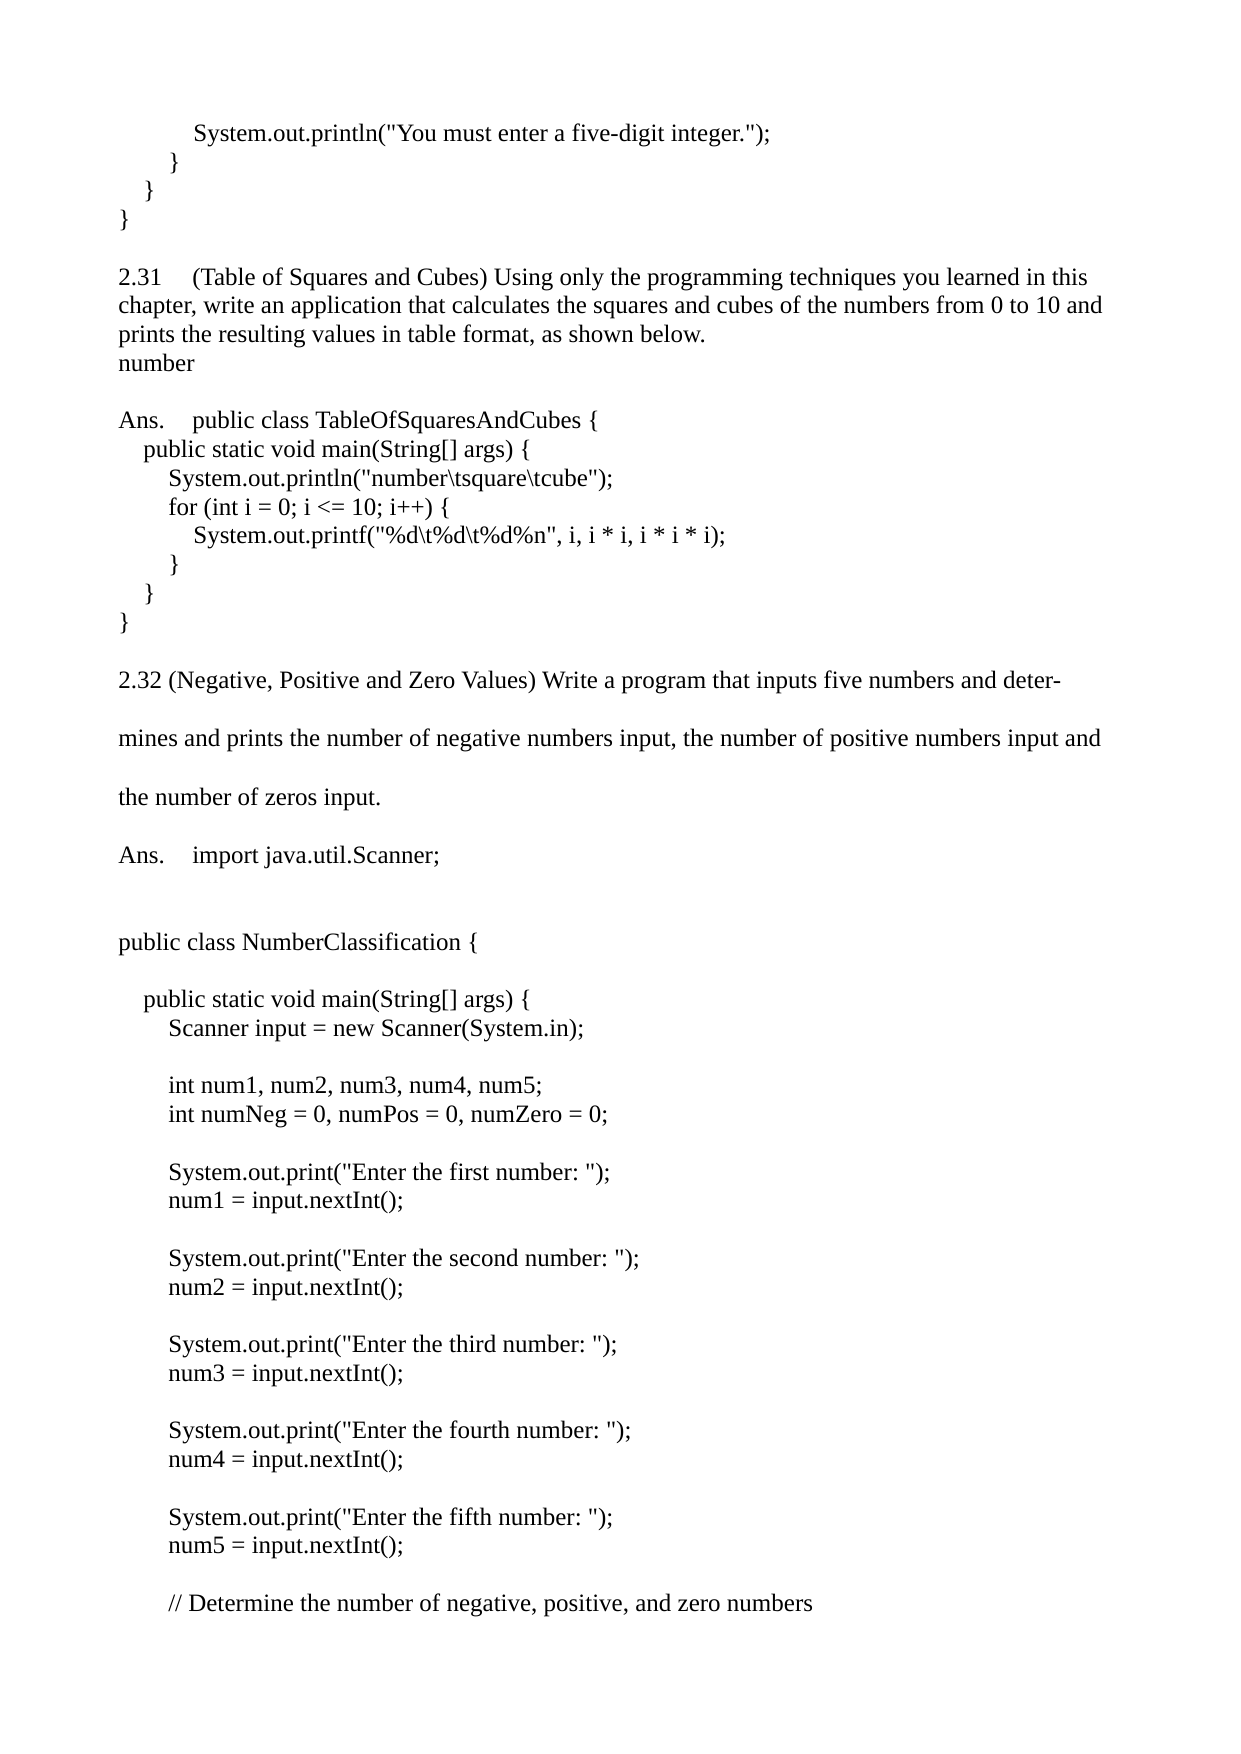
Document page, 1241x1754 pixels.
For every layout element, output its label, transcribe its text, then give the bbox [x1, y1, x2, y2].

text } [118, 578, 1122, 607]
text prints the resulting values in table format, as shown below. [118, 319, 1122, 348]
text num1 = input.nextInt(); [118, 1186, 1122, 1214]
text } [118, 147, 1122, 176]
text System.out.print("Enter the fifth number: "); [118, 1502, 1122, 1531]
text System.out.println("number\tsquare\tcube"); [118, 463, 1122, 492]
text 2.32 (Negative, Positive and Zero Values) Write a program that inputs five numbers and deter- [118, 665, 1122, 694]
text int num1, num2, num3, num4, num5; [118, 1071, 1122, 1099]
text mines and prints the number of negative numbers input, the number of positive numbers input and [118, 723, 1122, 752]
text System.out.print("Enter the third number: "); [118, 1329, 1122, 1358]
text System.out.println("You must enter a five-digit integer."); [118, 118, 1122, 147]
text num2 = input.nextInt(); [118, 1272, 1122, 1301]
text } [118, 607, 1122, 636]
text System.out.print("Enter the second number: "); [118, 1243, 1122, 1272]
text public class NumberClassification { [118, 927, 1122, 956]
text 2.31 (Table of Squares and Cubes) Using only the programming techniques you learned in this [118, 262, 1122, 291]
text } [118, 176, 1122, 204]
text for (int i = 0; i <= 10; i++) { [118, 492, 1122, 521]
text public static void main(String[] args) { [118, 434, 1122, 463]
text num3 = input.nextInt(); [118, 1358, 1122, 1387]
text // Determine the number of negative, positive, and zero numbers [118, 1588, 1122, 1617]
text Scanner input = new Scanner(System.in); [118, 1013, 1122, 1042]
text chapter, write an application that calculates the squares and cubes of the numbers from 0 to 10 and [118, 291, 1122, 319]
text the number of zeros input. [118, 782, 1122, 810]
text num4 = input.nextInt(); [118, 1444, 1122, 1473]
text System.out.printf("%d\t%d\t%d%n", i, i * i, i * i * i); [118, 521, 1122, 549]
text System.out.print("Enter the fourth number: "); [118, 1416, 1122, 1444]
text Ans. public class TableOfSquaresAndCubes { [118, 406, 1122, 434]
text number [118, 348, 1122, 377]
text } [118, 549, 1122, 578]
text System.out.print("Enter the first number: "); [118, 1157, 1122, 1186]
text num5 = input.nextInt(); [118, 1531, 1122, 1559]
text int numNeg = 0, numPos = 0, numZero = 0; [118, 1099, 1122, 1128]
text Ans. import java.util.Scanner; [118, 840, 1122, 868]
text public static void main(String[] args) { [118, 984, 1122, 1013]
text } [118, 204, 1122, 233]
